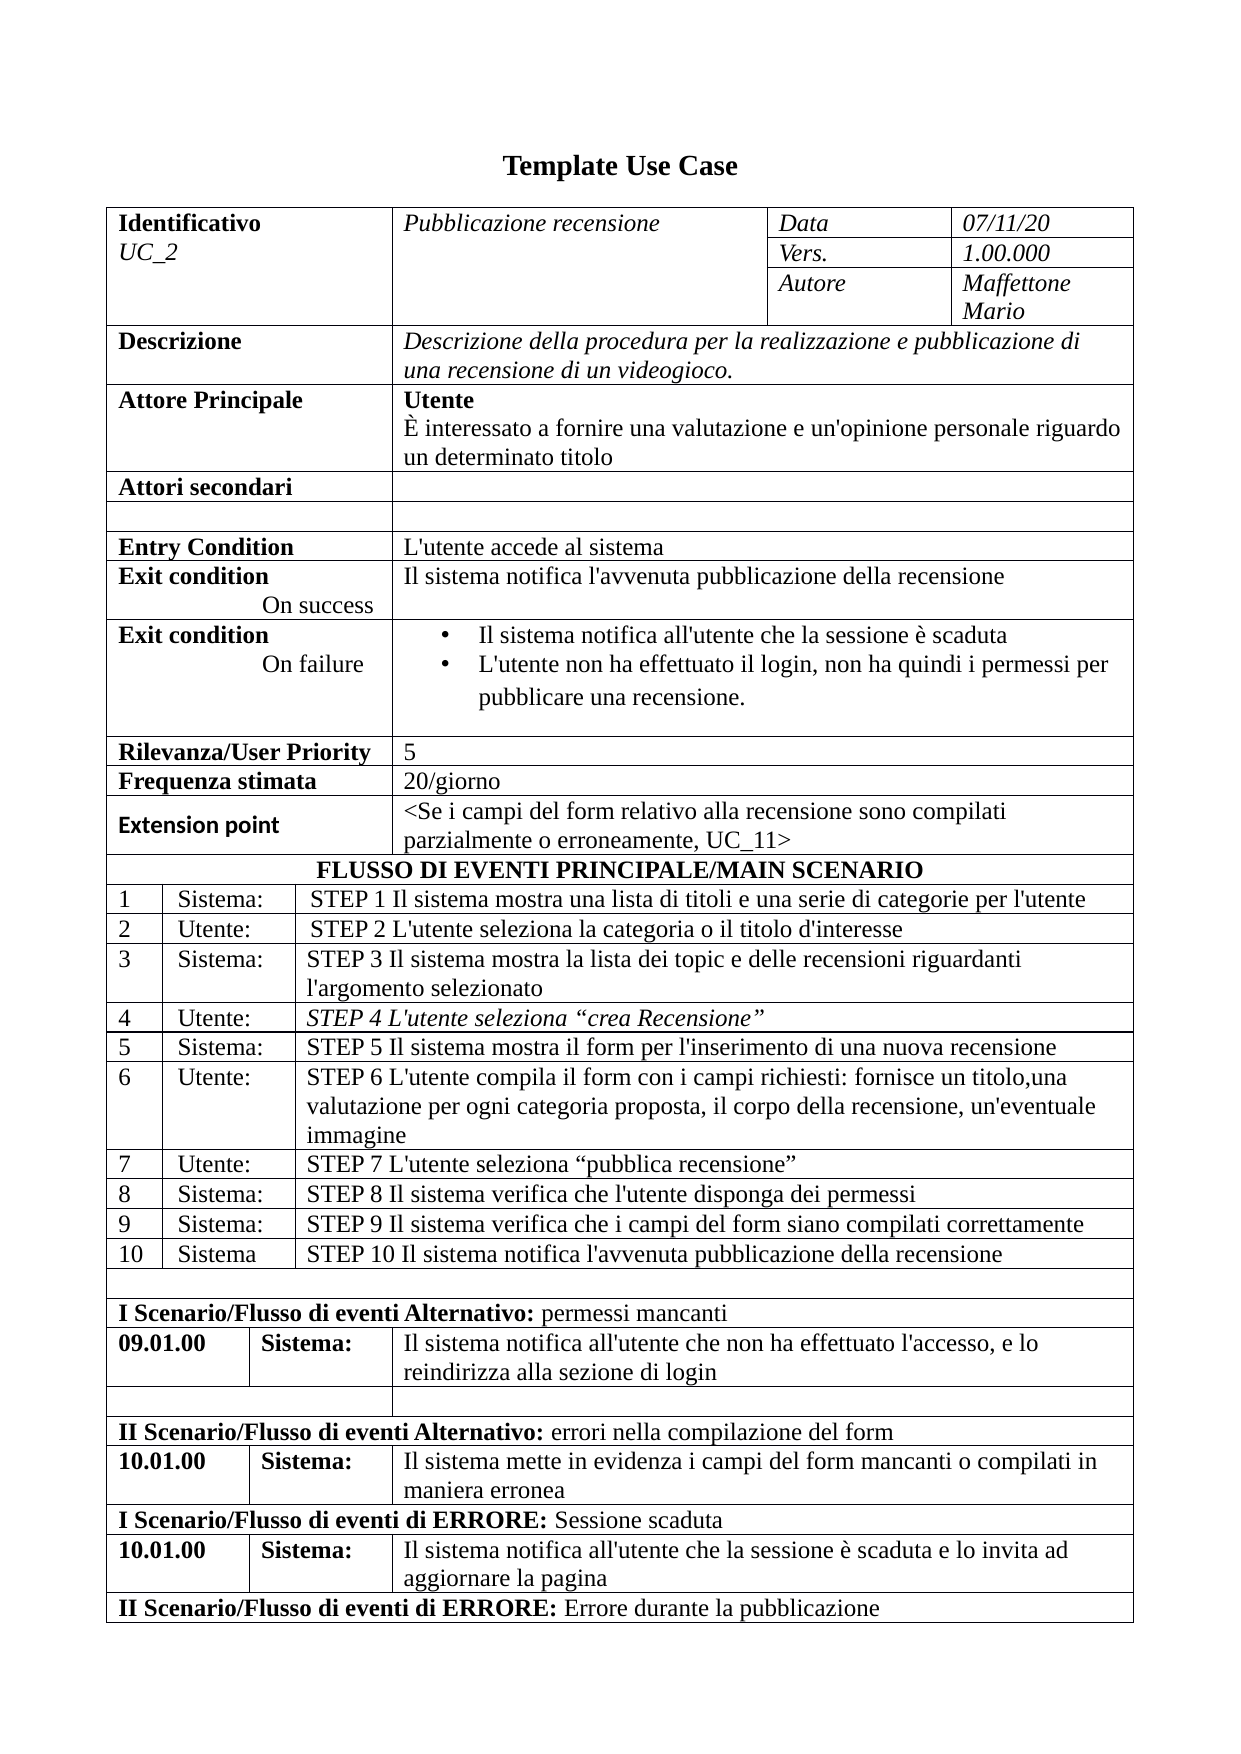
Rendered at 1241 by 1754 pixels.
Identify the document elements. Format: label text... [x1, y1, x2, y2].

table_cell <Se i campi del form relativo alla recensione sono compilati parzialmente o erroneamente, UC_11> [393, 796, 1133, 854]
table_cell STEP 6 L'utente compila il form con i campi richiesti: fornisce un titolo,una valutazione per ogni categoria proposta, il corpo della recensione, un'eventuale immagine [296, 1062, 1133, 1148]
table_cell 3 [107, 944, 162, 1002]
table_cell STEP 1 Il sistema mostra una lista di titoli e una serie di categorie per l'utente [296, 885, 1133, 913]
table_cell [393, 1387, 1133, 1416]
table_cell Il sistema notifica all'utente che non ha effettuato l'accesso, e lo reindirizza alla sezione di login [393, 1328, 1133, 1386]
table_cell II Scenario/Flusso di eventi Alternativo: errori nella compilazione del form [107, 1417, 1133, 1445]
table_cell [107, 1269, 1133, 1297]
table_cell Descrizione della procedura per la realizzazione e pubblicazione di una recensione di un videogioco. [393, 326, 1133, 384]
table_cell STEP 3 Il sistema mostra la lista dei topic e delle recensioni riguardanti l'argomento selezionato [296, 944, 1133, 1002]
table_cell Il sistema notifica l'avvenuta pubblicazione della recensione [393, 561, 1133, 619]
table_cell 09.01.00 [107, 1328, 249, 1386]
table_cell [393, 472, 1133, 501]
table_cell I Scenario/Flusso di eventi di ERRORE: Sessione scaduta [107, 1505, 1133, 1534]
table_cell STEP 7 L'utente seleziona “pubblica recensione” [296, 1150, 1133, 1178]
table_cell 6 [107, 1062, 162, 1148]
table_cell Attori secondari [107, 472, 392, 501]
table_cell Sistema: [250, 1328, 392, 1386]
table_cell Sistema [163, 1239, 295, 1268]
table_cell 8 [107, 1179, 162, 1208]
table_cell Flusso di Eventi Principale/Main Scenario [107, 855, 1133, 883]
table_cell Rilevanza/User Priority [107, 737, 392, 765]
table_cell Utente È interessato a fornire una valutazione e un'opinione personale riguardo un determinato titolo [393, 385, 1133, 471]
table_cell STEP 5 Il sistema mostra il form per l'inserimento di una nuova recensione [296, 1033, 1133, 1061]
table_cell Il sistema notifica all'utente che la sessione è scaduta e lo invita ad aggiornare la pagina [393, 1535, 1133, 1592]
table_cell Exit condition On failure [107, 620, 392, 736]
table_cell [393, 502, 1133, 531]
table_cell II Scenario/Flusso di eventi di ERRORE: Errore durante la pubblicazione [107, 1593, 1133, 1622]
text Template Use Case [118, 148, 1122, 181]
table_cell 1.00.000 [952, 238, 1133, 267]
table_cell Il sistema mette in evidenza i campi del form mancanti o compilati in maniera erronea [393, 1446, 1133, 1504]
table_cell STEP 2 L'utente seleziona la categoria o il titolo d'interesse [296, 914, 1133, 943]
table_cell STEP 10 Il sistema notifica l'avvenuta pubblicazione della recensione [296, 1239, 1133, 1268]
table_cell Descrizione [107, 326, 392, 384]
table_cell Sistema: [250, 1535, 392, 1592]
table_cell 5 [393, 737, 1133, 765]
table_cell 20/giorno [393, 766, 1133, 795]
table_cell Entry Condition [107, 532, 392, 560]
table_cell 2 [107, 914, 162, 943]
table_cell Exit condition On success [107, 561, 392, 619]
table_cell Utente: [163, 1062, 295, 1148]
table_cell 7 [107, 1150, 162, 1178]
table_cell Sistema: [163, 1209, 295, 1238]
table_header Identificativo UC_2 [107, 208, 392, 325]
table_cell 10.01.00 [107, 1535, 249, 1592]
table_cell Autore [768, 268, 951, 325]
table_cell L'utente accede al sistema [393, 532, 1133, 560]
table_cell 10.01.00 [107, 1446, 249, 1504]
table_header 07/11/20 [952, 208, 1133, 237]
table_header Pubblicazione recensione [393, 208, 767, 325]
table_cell I Scenario/Flusso di eventi Alternativo: permessi mancanti [107, 1299, 1133, 1327]
table_cell Sistema: [163, 1179, 295, 1208]
table_cell 10 [107, 1239, 162, 1268]
table_cell Sistema: [163, 1033, 295, 1061]
table_cell Maffettone Mario [952, 268, 1133, 325]
table_cell Il sistema notifica all'utente che la sessione è scaduta L'utente non ha effettuato il login, non ha quindi i permessi per pubblicare una recensione. [393, 620, 1133, 736]
table_cell Utente: [163, 1003, 295, 1031]
table_cell 5 [107, 1033, 162, 1061]
table_cell Attore Principale [107, 385, 392, 471]
table_cell 9 [107, 1209, 162, 1238]
table_cell STEP 8 Il sistema verifica che l'utente disponga dei permessi [296, 1179, 1133, 1208]
table_cell Utente: [163, 1150, 295, 1178]
table_cell 1 [107, 885, 162, 913]
table_cell [107, 502, 392, 531]
table_cell Sistema: [163, 944, 295, 1002]
table_cell [107, 1387, 392, 1416]
table_cell 4 [107, 1003, 162, 1031]
table_cell STEP 9 Il sistema verifica che i campi del form siano compilati correttamente [296, 1209, 1133, 1238]
table_cell Sistema: [163, 885, 295, 913]
table_cell Extension point [107, 796, 392, 854]
table_cell Utente: [163, 914, 295, 943]
table_cell Vers. [768, 238, 951, 267]
table_cell STEP 4 L'utente seleziona “crea Recensione” [296, 1003, 1133, 1031]
table_cell Sistema: [250, 1446, 392, 1504]
table_header Data [768, 208, 951, 237]
table_cell Frequenza stimata [107, 766, 392, 795]
